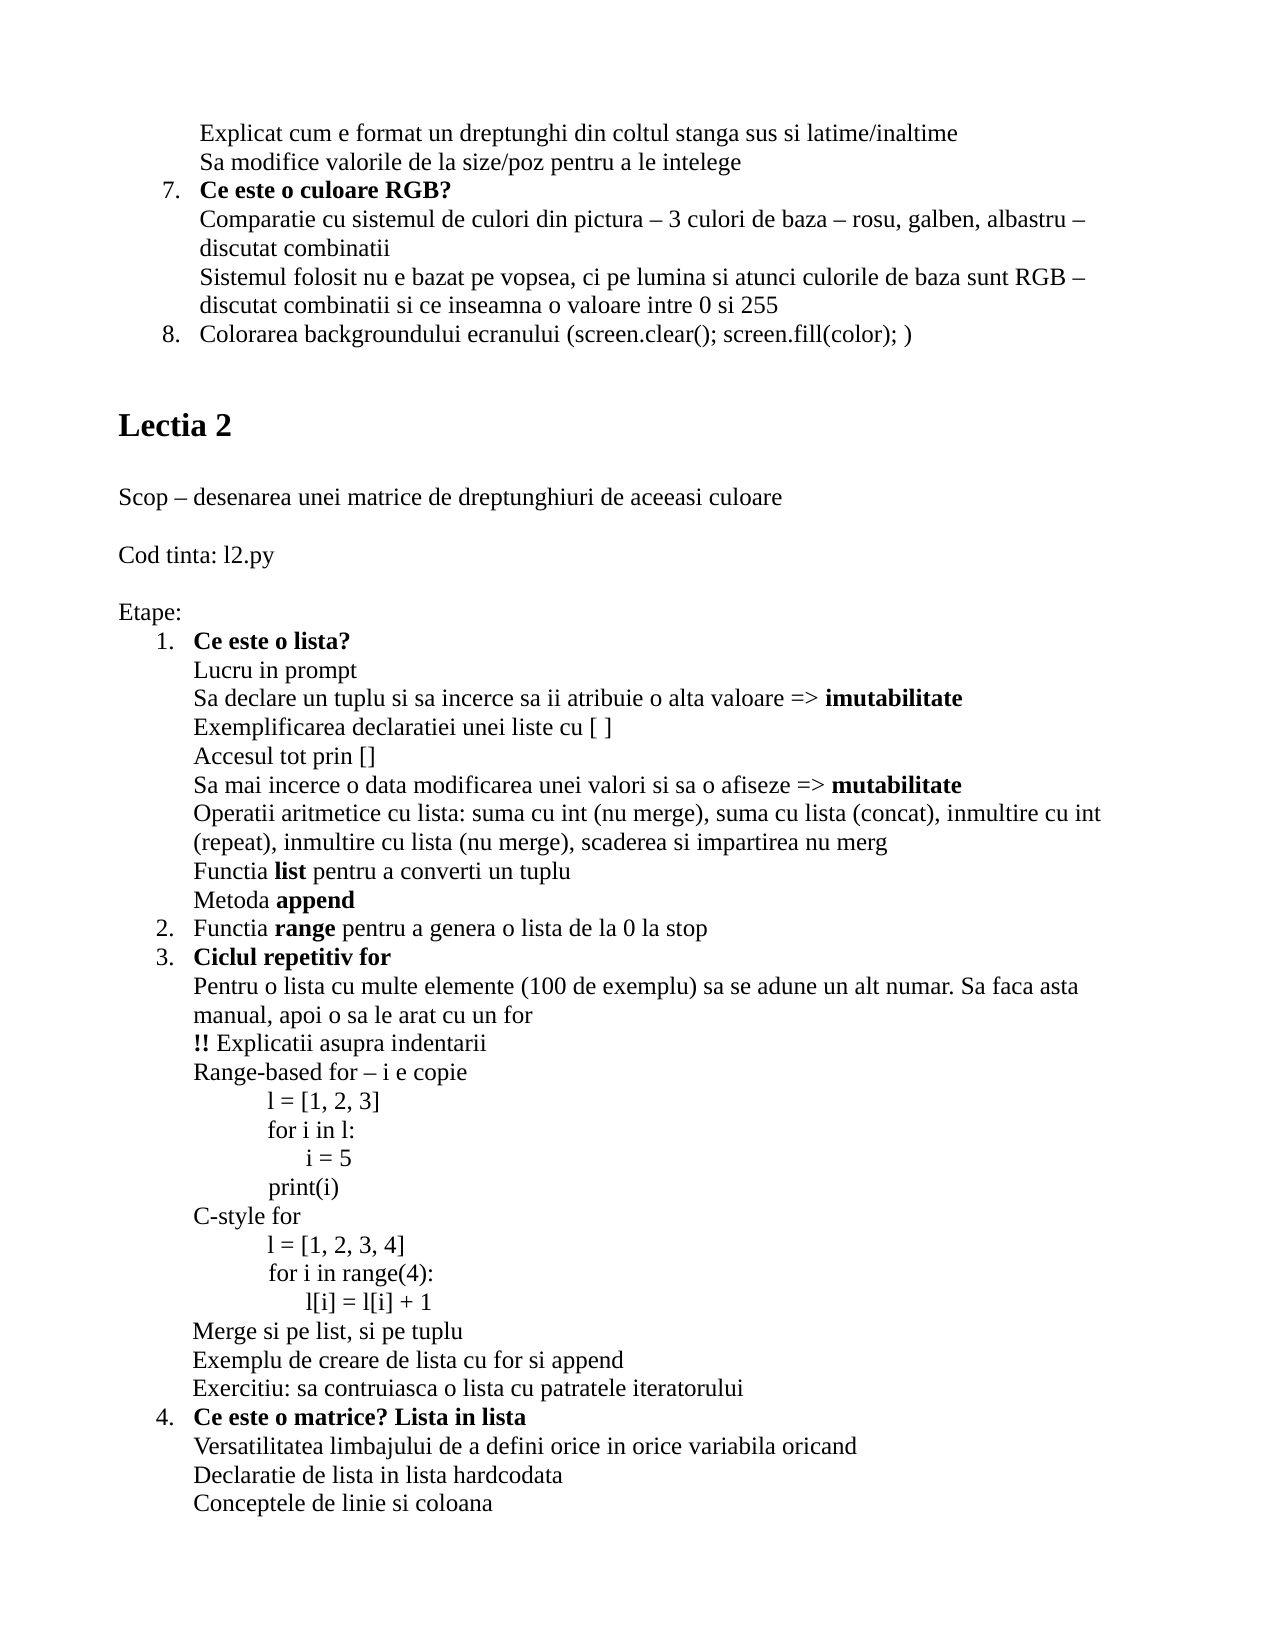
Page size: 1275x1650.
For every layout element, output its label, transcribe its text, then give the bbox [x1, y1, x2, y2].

list Ciclul repetitiv for Pentru o lista cu multe elemente (100 de exemplu) sa se adune un alt numar. Sa faca asta manual, apoi o sa le arat cu un for !! Explicatii asupra indentarii Range-based for – i e copie l = [1, 2, 3] for i in l: [156, 942, 1157, 1143]
list Functia range pentru a genera o lista de la 0 la stop [156, 913, 1157, 942]
list Ce este o lista? Lucru in prompt Sa declare un tuplu si sa incerce sa ii atribuie o alta valoare => imutabilitate Exemplificarea declaratiei unei liste cu [ ] Accesul tot prin [] Sa mai incerce o data modificarea unei valori si sa o afiseze => mutabilitate Operatii aritmetice cu lista: suma cu int (nu merge), suma cu lista (concat), inmultire cu int (repeat), inmultire cu lista (nu merge), scaderea si impartirea nu merg Functia list pentru a converti un tuplu Metoda append [156, 626, 1157, 913]
list Ce este o culoare RGB? Comparatie cu sistemul de culori din pictura – 3 culori de baza – rosu, galben, albastru – discutat combinatii Sistemul folosit nu e bazat pe vopsea, ci pe lumina si atunci culorile de baza sunt RGB – discutat combinatii si ce inseamna o valoare intre 0 si 255 [162, 176, 1157, 319]
list print(i) [231, 1172, 1157, 1201]
text Cod tinta: l2.py [118, 540, 1157, 568]
text Etape: [118, 597, 1157, 626]
list Colorarea backgroundului ecranului (screen.clear(); screen.fill(color); ) [162, 319, 1157, 348]
list C-style for l = [1, 2, 3, 4] [156, 1201, 1157, 1258]
list i = 5 [268, 1143, 1157, 1172]
text Scop – desenarea unei matrice de dreptunghiuri de aceeasi culoare [118, 482, 1157, 511]
list Explicat cum e format un dreptunghi din coltul stanga sus si latime/inaltime Sa modifice valorile de la size/poz pentru a le intelege [162, 118, 1157, 176]
text Lectia 2 [118, 406, 1157, 444]
list Ce este o matrice? Lista in lista Versatilitatea limbajului de a defini orice in orice variabila oricand Declaratie de lista in lista hardcodata Conceptele de linie si coloana [156, 1402, 1157, 1517]
list for i in range(4): [231, 1258, 1157, 1287]
text Merge si pe list, si pe tuplu Exemplu de creare de lista cu for si append Exercitiu: sa contruiasca o lista cu patratele iteratorului [118, 1316, 1157, 1402]
list l[i] = l[i] + 1 [268, 1287, 1157, 1316]
